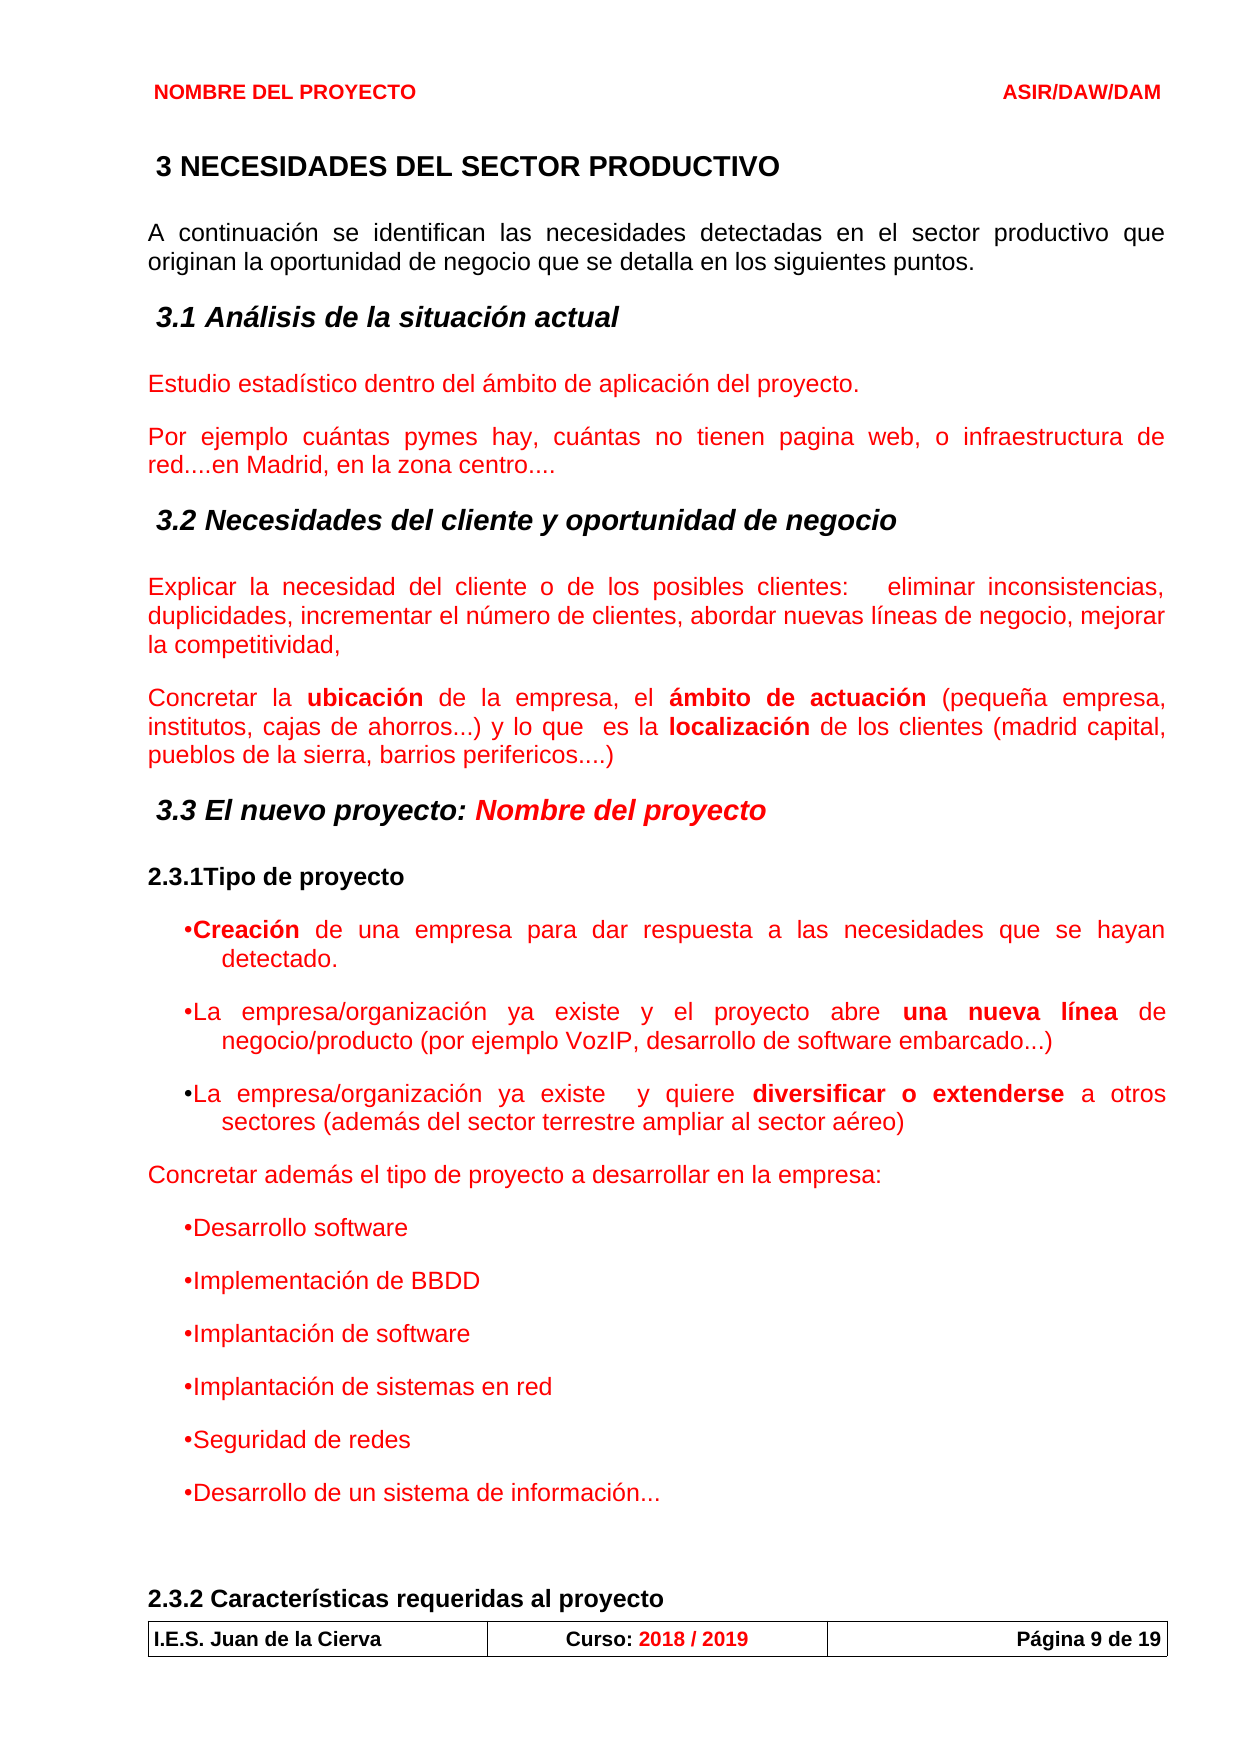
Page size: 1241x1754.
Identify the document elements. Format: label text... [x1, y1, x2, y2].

list 2.3.2 Características requeridas al proyecto [110, 1584, 1167, 1613]
list Desarrollo de un sistema de información... [184, 1478, 1167, 1507]
list Implementación de BBDD [184, 1266, 1167, 1295]
text A continuación se identifican las necesidades detectadas en el sector productivo que originan la oportunidad de negocio que se detalla en los siguientes puntos. [148, 218, 1167, 276]
list Desarrollo software [184, 1213, 1167, 1242]
list Implantación de sistemas en red [184, 1372, 1167, 1401]
list La empresa/organización ya existe y quiere diversificar o extenderse a otros sectores (además del sector terrestre ampliar al sector aéreo) [184, 1078, 1167, 1136]
list 2.3.1Tipo de proyecto [110, 862, 1167, 891]
subtitle El nuevo proyecto: Nombre del proyecto [148, 793, 1167, 827]
subtitle Análisis de la situación actual [148, 300, 1167, 333]
text Concretar la ubicación de la empresa, el ámbito de actuación (pequeña empresa, institutos, cajas de ahorros...) y lo que es la localización de los clientes (madrid capital, pueblos de la sierra, barrios perifericos....) [148, 683, 1167, 769]
list La empresa/organización ya existe y el proyecto abre una nueva línea de negocio/producto (por ejemplo VozIP, desarrollo de software embarcado...) [184, 997, 1167, 1054]
list Implantación de software [184, 1319, 1167, 1348]
subtitle NECESIDADES DEL SECTOR PRODUCTIVO [148, 150, 1167, 183]
list Creación de una empresa para dar respuesta a las necesidades que se hayan detectado. [184, 915, 1167, 973]
text Por ejemplo cuántas pymes hay, cuántas no tienen pagina web, o infraestructura de red....en Madrid, en la zona centro.... [148, 422, 1167, 479]
text Explicar la necesidad del cliente o de los posibles clientes: eliminar inconsistencias, duplicidades, incrementar el número de clientes, abordar nuevas líneas de negocio, mejorar la competitividad, [148, 572, 1167, 658]
list Concretar además el tipo de proyecto a desarrollar en la empresa: [110, 1160, 1167, 1189]
list Seguridad de redes [184, 1425, 1167, 1454]
subtitle Necesidades del cliente y oportunidad de negocio [148, 503, 1167, 537]
text Estudio estadístico dentro del ámbito de aplicación del proyecto. [148, 369, 1167, 397]
